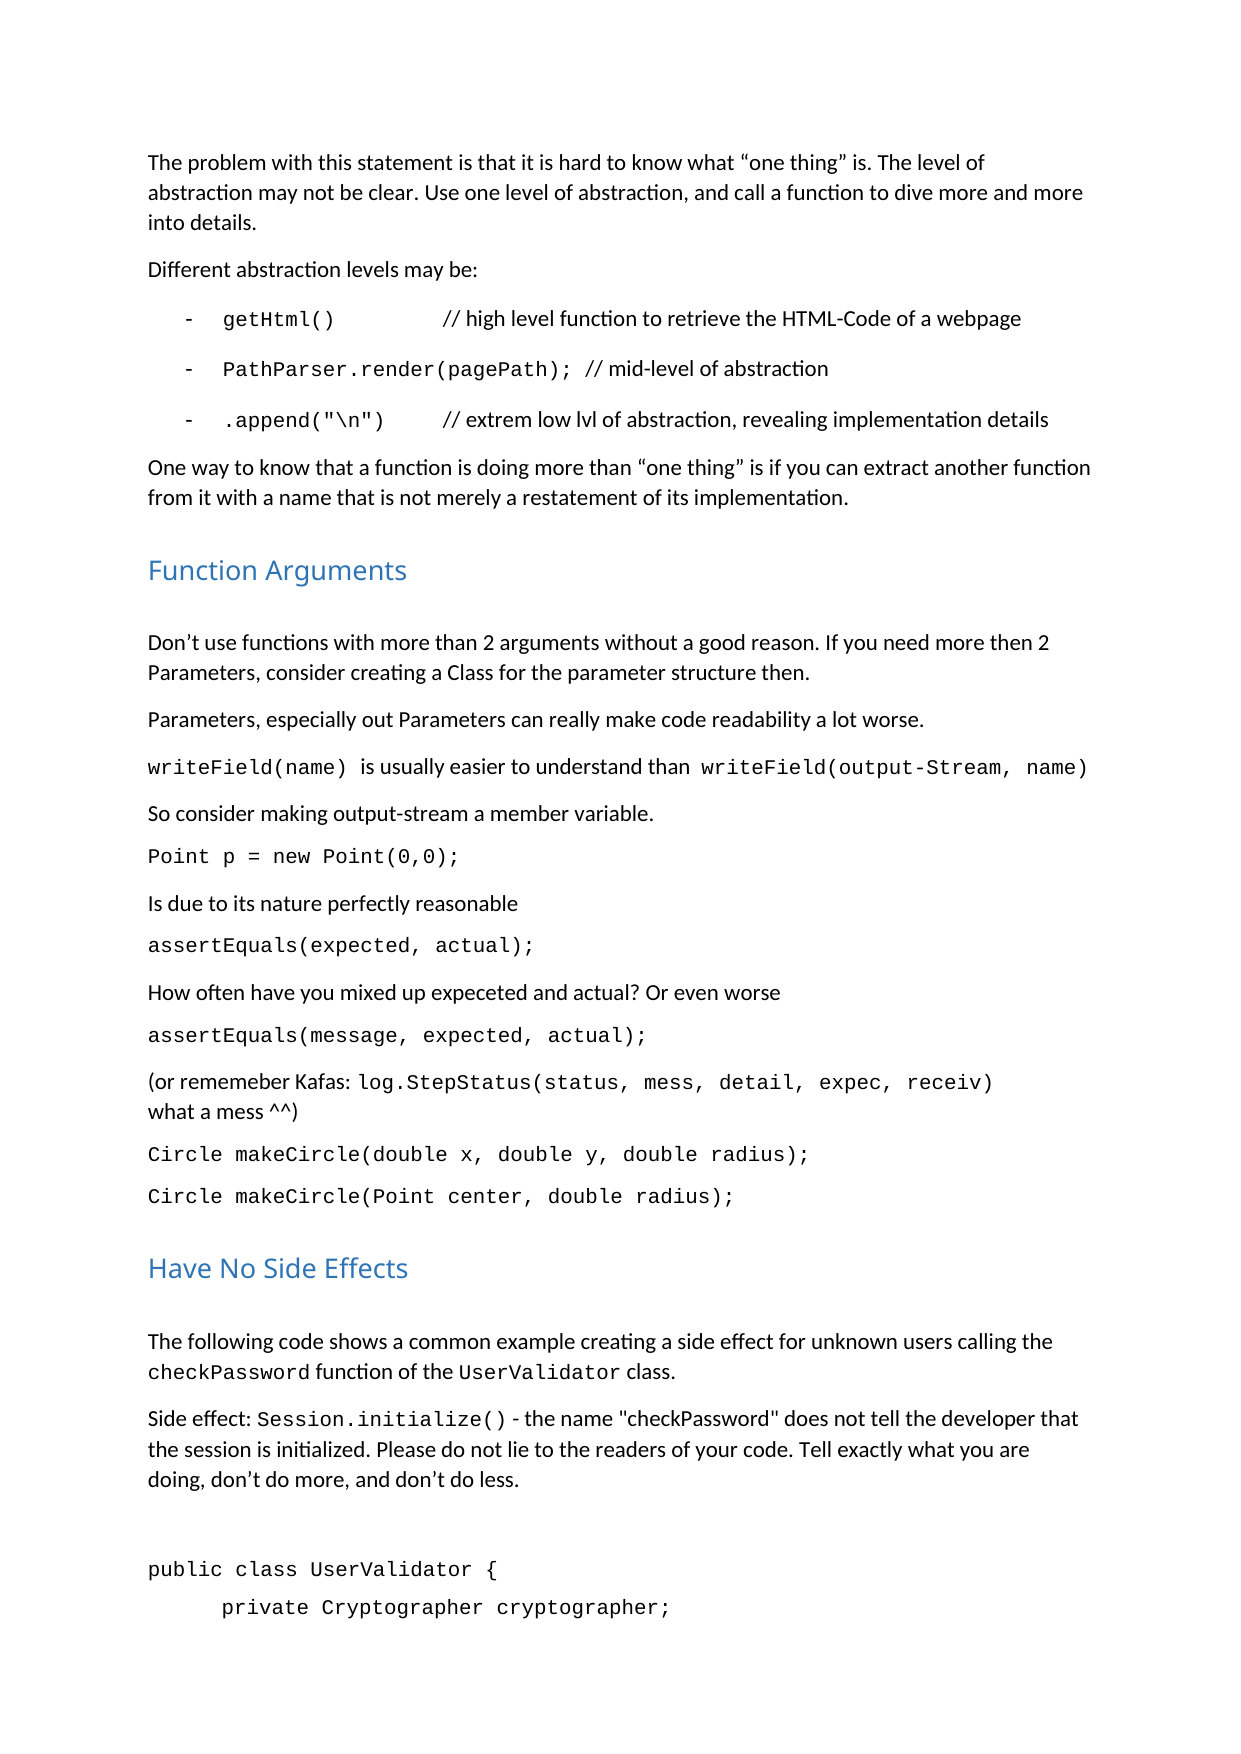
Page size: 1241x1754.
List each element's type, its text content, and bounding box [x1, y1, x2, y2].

text So consider making output-stream a member variable. [148, 799, 1093, 828]
text How often have you mixed up expeceted and actual? Or even worse [148, 978, 1093, 1006]
text Don’t use functions with more than 2 arguments without a good reason. If you need more then 2 Parameters, consider creating a Class for the parameter structure then. [148, 628, 1093, 686]
text One way to know that a function is doing more than “one thing” is if you can extract another function from it with a name that is not merely a restatement of its implementation. [148, 453, 1093, 511]
list PathParser.render(pagePath); // mid-level of abstraction [185, 352, 1093, 383]
text writeField(name) is usually easier to understand than writeField(output-Stream, name) [148, 752, 1093, 781]
text assertEquals(expected, actual); [148, 936, 1093, 959]
list getHtml() // high level function to retrieve the HTML-Code of a webpage [185, 302, 1093, 333]
subtitle Function Arguments [148, 551, 1093, 588]
list .append("\n") // extrem low lvl of abstraction, revealing implementation details [185, 403, 1093, 434]
text Is due to its nature perfectly reasonable [148, 889, 1093, 917]
text Parameters, especially out Parameters can really make code readability a lot worse. [148, 705, 1093, 733]
text (or rememeber Kafas: log.StepStatus(status, mess, detail, expec, receiv) what a mess ^^) [148, 1067, 1093, 1126]
text Point p = new Point(0,0); [148, 846, 1093, 870]
text private Cryptographer cryptographer; [221, 1597, 1093, 1618]
text assertEquals(message, expected, actual); [148, 1024, 1093, 1048]
text Different abstraction levels may be: [148, 255, 1093, 283]
text The problem with this statement is that it is hard to know what “one thing” is. The level of abstraction may not be clear. Use one level of abstraction, and call a function to dive more and more into details. [148, 148, 1093, 236]
text Side effect: Session.initialize() - the name "checkPassword" does not tell the developer that the session is initialized. Please do not lie to the readers of your code. Tell exactly what you are doing, don’t do more, and don’t do less. [148, 1404, 1093, 1493]
text Circle makeCircle(Point center, double radius); [148, 1187, 1093, 1210]
text Circle makeCircle(double x, double y, double radius); [148, 1144, 1093, 1168]
subtitle Have No Side Effects [148, 1249, 1093, 1286]
text public class UserValidator { [148, 1559, 1093, 1580]
text The following code shows a common example creating a side effect for unknown users calling the checkPassword function of the UserValidator class. [148, 1327, 1093, 1386]
